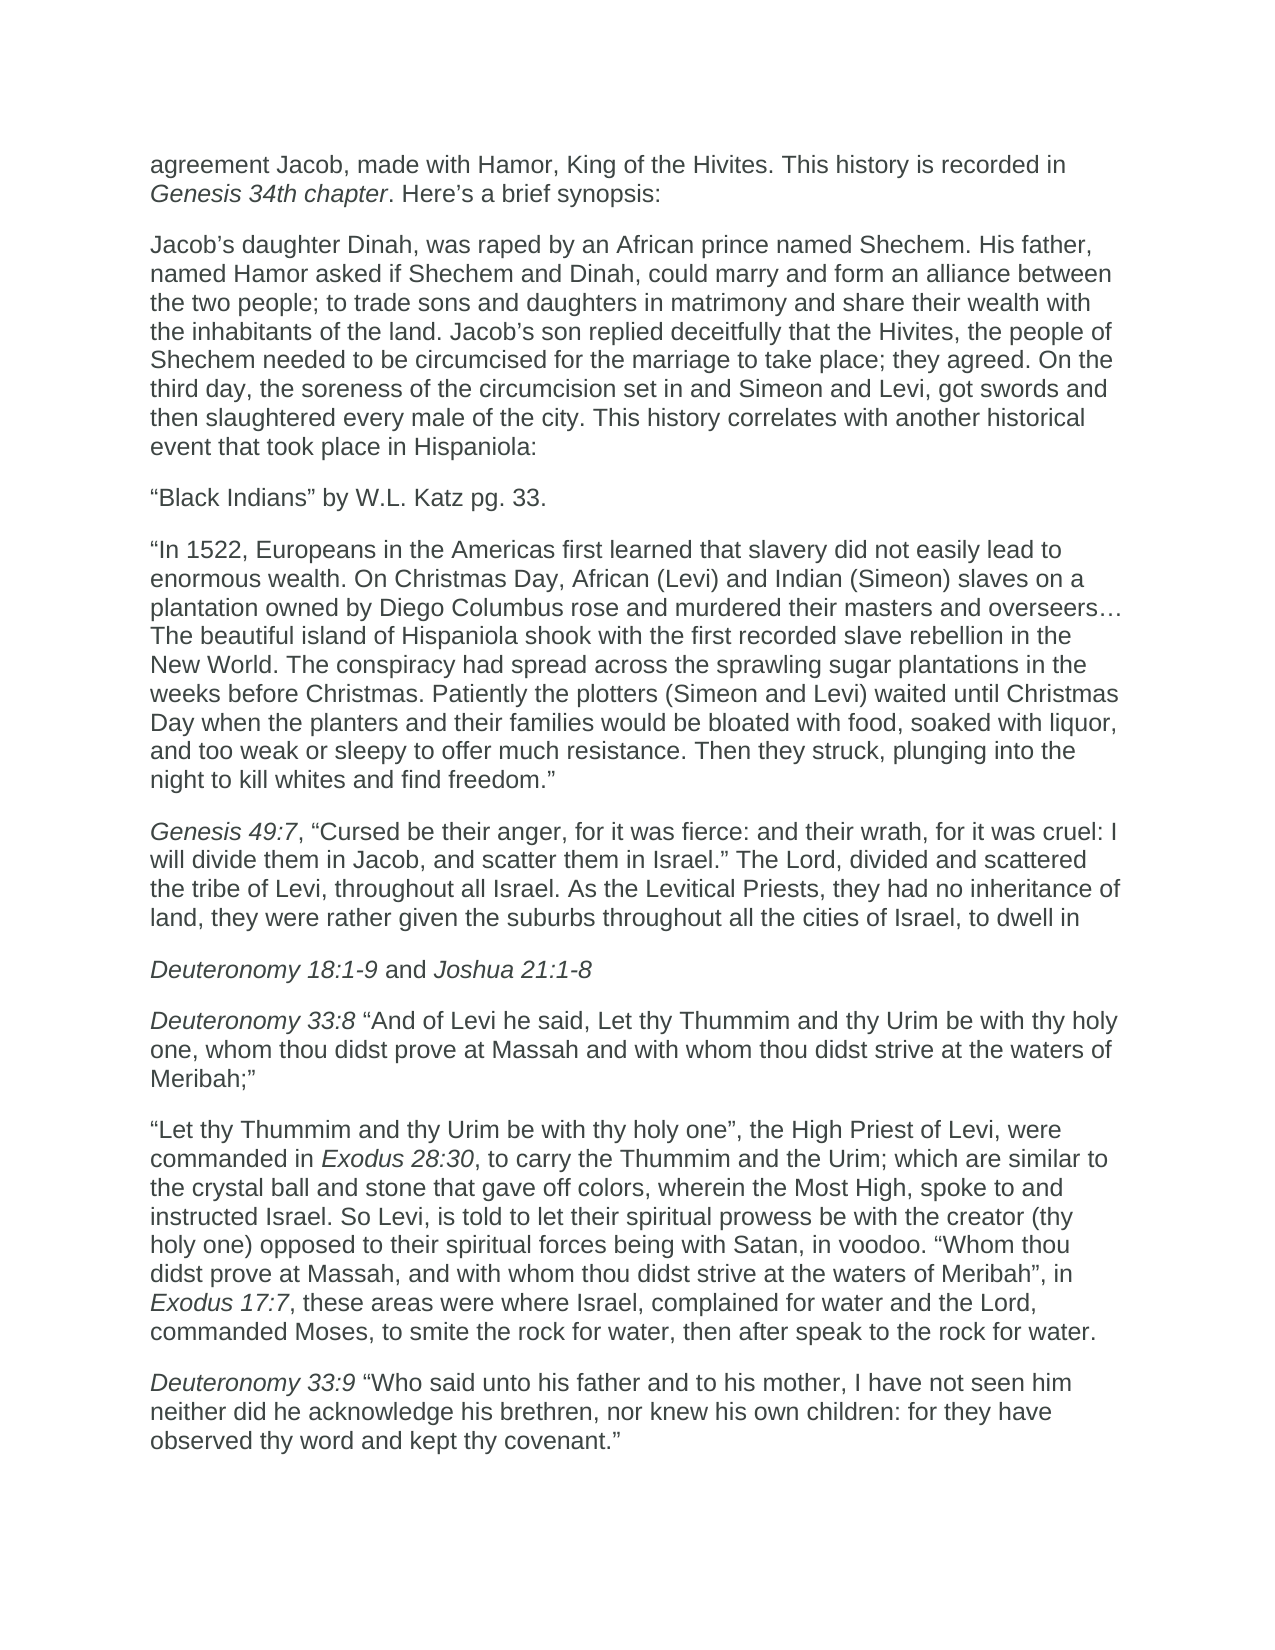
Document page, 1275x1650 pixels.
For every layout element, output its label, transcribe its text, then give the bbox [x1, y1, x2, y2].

text Deuteronomy 18:1-9 and Joshua 21:1-8 [150, 954, 1125, 983]
text Deuteronomy 33:8 “And of Levi he said, Let thy Thummim and thy Urim be with thy holy one, whom thou didst prove at Massah and with whom thou didst strive at the waters of Meribah;” [150, 1006, 1125, 1092]
text Jacob’s daughter Dinah, was raped by an African prince named Shechem. His father, named Hamor asked if Shechem and Dinah, could marry and form an alliance between the two people; to trade sons and daughters in matrimony and share their wealth with the inhabitants of the land. Jacob’s son replied deceitfully that the Hivites, the people of Shechem needed to be circumcised for the marriage to take place; they agreed. On the third day, the soreness of the circumcision set in and Simeon and Levi, got swords and then slaughtered every male of the city. This history correlates with another historical event that took place in Hispaniola: [150, 230, 1125, 460]
text Genesis 49:7, “Cursed be their anger, for it was fierce: and their wrath, for it was cruel: I will divide them in Jacob, and scatter them in Israel.” The Lord, divided and scattered the tribe of Levi, throughout all Israel. As the Levitical Priests, they had no inheritance of land, they were rather given the suburbs throughout all the cities of Israel, to dwell in [150, 817, 1125, 932]
text “Let thy Thummim and thy Urim be with thy holy one”, the High Priest of Levi, were commanded in Exodus 28:30, to carry the Thummim and the Urim; which are similar to the crystal ball and stone that gave off colors, wherein the Most High, spoke to and instructed Israel. So Levi, is told to let their spiritual prowess be with the creator (thy holy one) opposed to their spiritual forces being with Satan, in voodoo. “Whom thou didst prove at Massah, and with whom thou didst strive at the waters of Meribah”, in Exodus 17:7, these areas were where Israel, complained for water and the Lord, commanded Moses, to smite the rock for water, then after speak to the rock for water. [150, 1115, 1125, 1345]
text “Black Indians” by W.L. Katz pg. 33. [150, 483, 1125, 512]
text “In 1522, Europeans in the Americas first learned that slavery did not easily lead to enormous wealth. On Christmas Day, African (Levi) and Indian (Simeon) slaves on a plantation owned by Diego Columbus rose and murdered their masters and overseers… The beautiful island of Hispaniola shook with the first recorded slave rebellion in the New World. The conspiracy had spread across the sprawling sugar plantations in the weeks before Christmas. Patiently the plotters (Simeon and Levi) waited until Christmas Day when the planters and their families would be bloated with food, soaked with liquor, and too weak or sleepy to offer much resistance. Then they struck, plunging into the night to kill whites and find freedom.” [150, 535, 1125, 794]
text agreement Jacob, made with Hamor, King of the Hivites. This history is recorded in Genesis 34th chapter. Here’s a brief synopsis: [150, 150, 1125, 207]
text Deuteronomy 33:9 “Who said unto his father and to his mother, I have not seen him neither did he acknowledge his brethren, nor knew his own children: for they have observed thy word and kept thy covenant.” [150, 1368, 1125, 1454]
